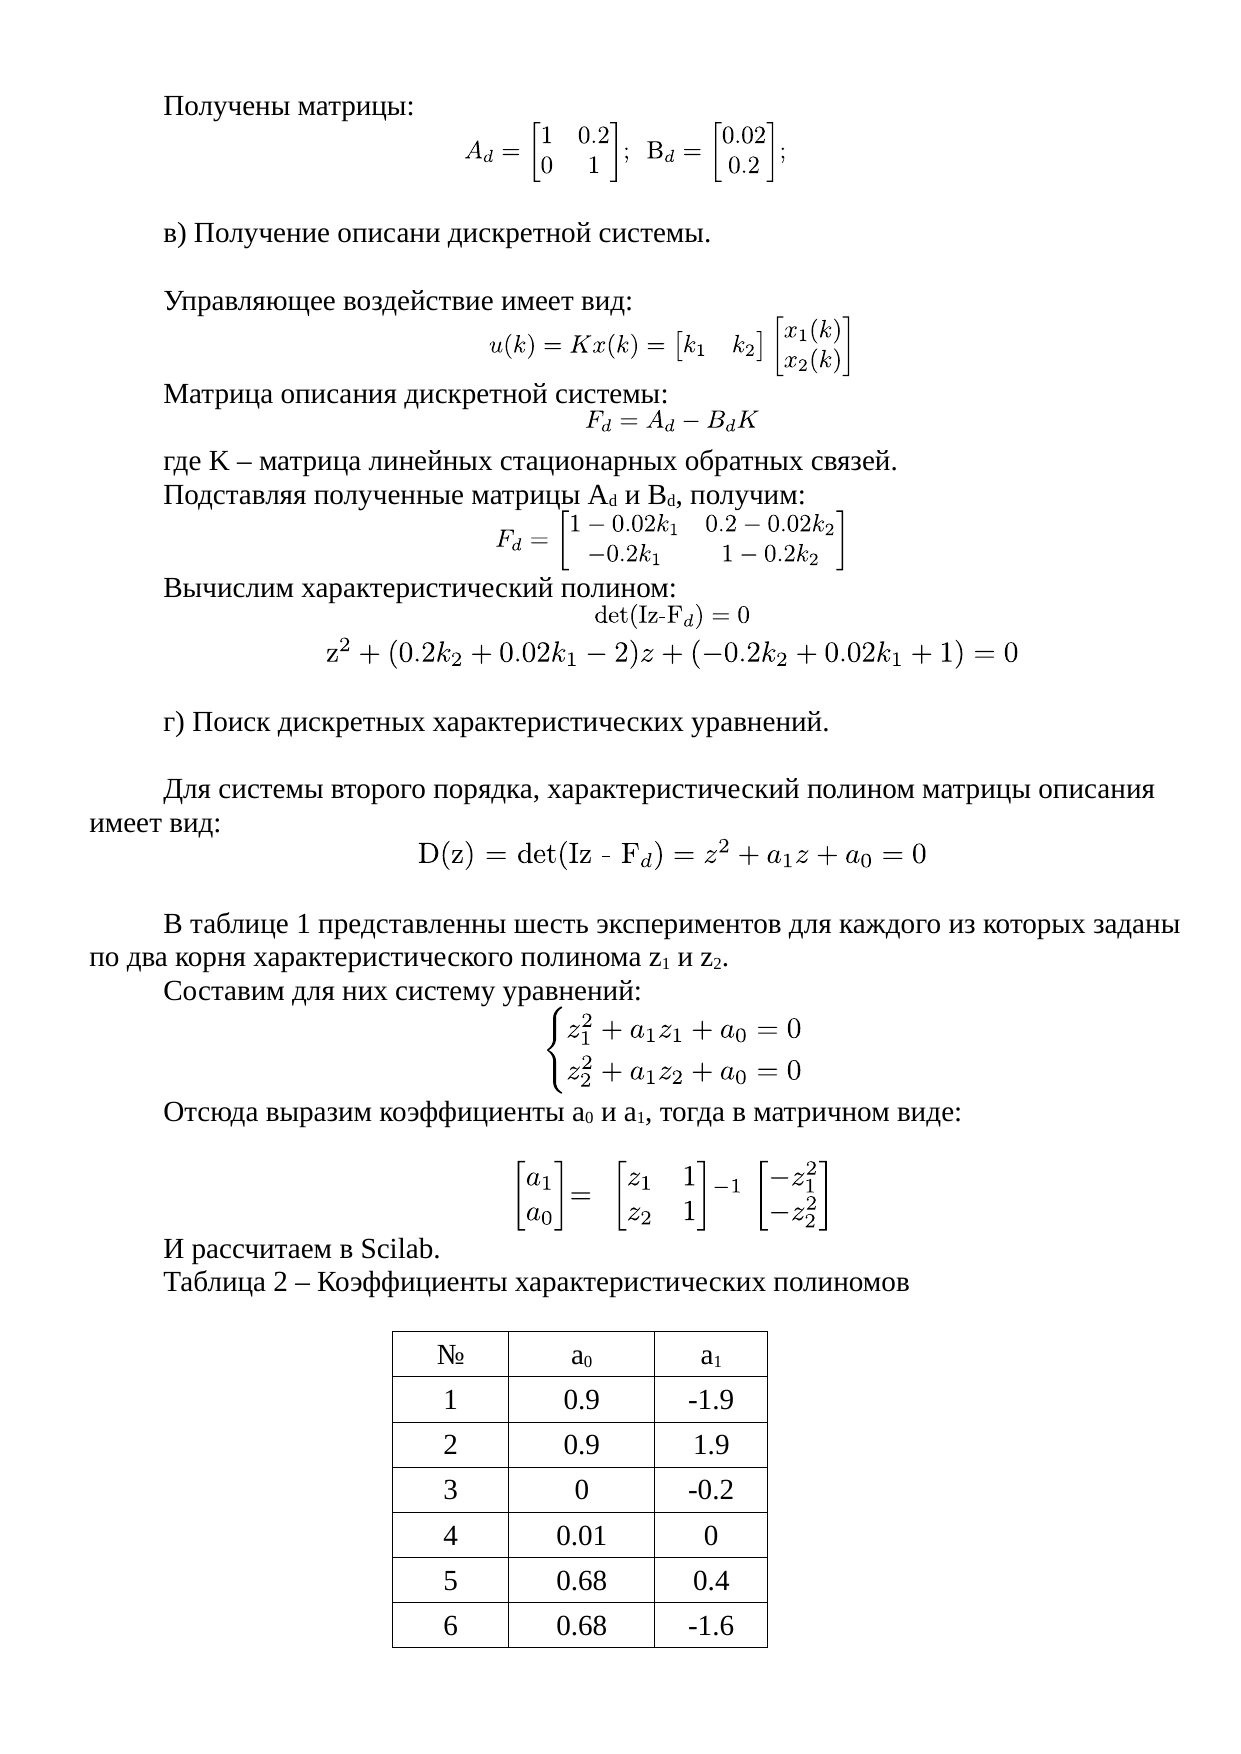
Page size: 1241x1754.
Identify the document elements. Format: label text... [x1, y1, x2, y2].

table_cell 0.9 [509, 1377, 654, 1422]
table_cell 5 [393, 1558, 508, 1602]
table_cell -0.2 [655, 1468, 767, 1512]
text г) Поиск дискретных характеристических уравнений. [89, 704, 1181, 738]
table_cell 3 [393, 1468, 508, 1512]
table_cell 0.4 [655, 1558, 767, 1602]
text И рассчитаем в Scilab. [89, 1231, 1181, 1264]
text Подставляя полученные матрицы Ad и Bd, получим: [89, 477, 1181, 510]
table_cell 6 [393, 1603, 508, 1647]
table_cell 0 [509, 1468, 654, 1512]
text в) Получение описани дискретной системы. [89, 216, 1181, 249]
text Отсюда выразим коэффициенты a0 и a1, тогда в матричном виде: [89, 1094, 1181, 1127]
text Таблица 2 – Коэффициенты характеристических полиномов [89, 1264, 1181, 1298]
table_header a0 [509, 1332, 654, 1376]
text В таблице 1 представленны шесть экспериментов для каждого из которых заданы по два корня характеристического полинома z1 и z2. [89, 906, 1181, 973]
table_header a1 [655, 1332, 767, 1376]
table_cell 0.01 [509, 1513, 654, 1557]
table_cell 0.68 [509, 1603, 654, 1647]
text где K – матрица линейных стационарных обратных связей. [89, 443, 1181, 477]
table_cell 0.68 [509, 1558, 654, 1602]
text Получены матрицы: [89, 88, 1181, 122]
text Матрица описания дискретной системы: [89, 376, 1181, 410]
text Вычислим характеристический полином: [89, 570, 1181, 604]
table_cell -1.9 [655, 1377, 767, 1422]
table_cell 1.9 [655, 1423, 767, 1467]
table_cell 1 [393, 1377, 508, 1422]
text Для системы второго порядка, характеристический полином матрицы описания имеет вид: [89, 772, 1181, 839]
table_cell 0 [655, 1513, 767, 1557]
table_cell -1.6 [655, 1603, 767, 1647]
table_cell 2 [393, 1423, 508, 1467]
table_cell 4 [393, 1513, 508, 1557]
text Составим для них систему уравнений: [89, 973, 1181, 1006]
table_header № [393, 1332, 508, 1376]
table_cell 0.9 [509, 1423, 654, 1467]
text Управляющее воздействие имеет вид: [89, 283, 1181, 316]
